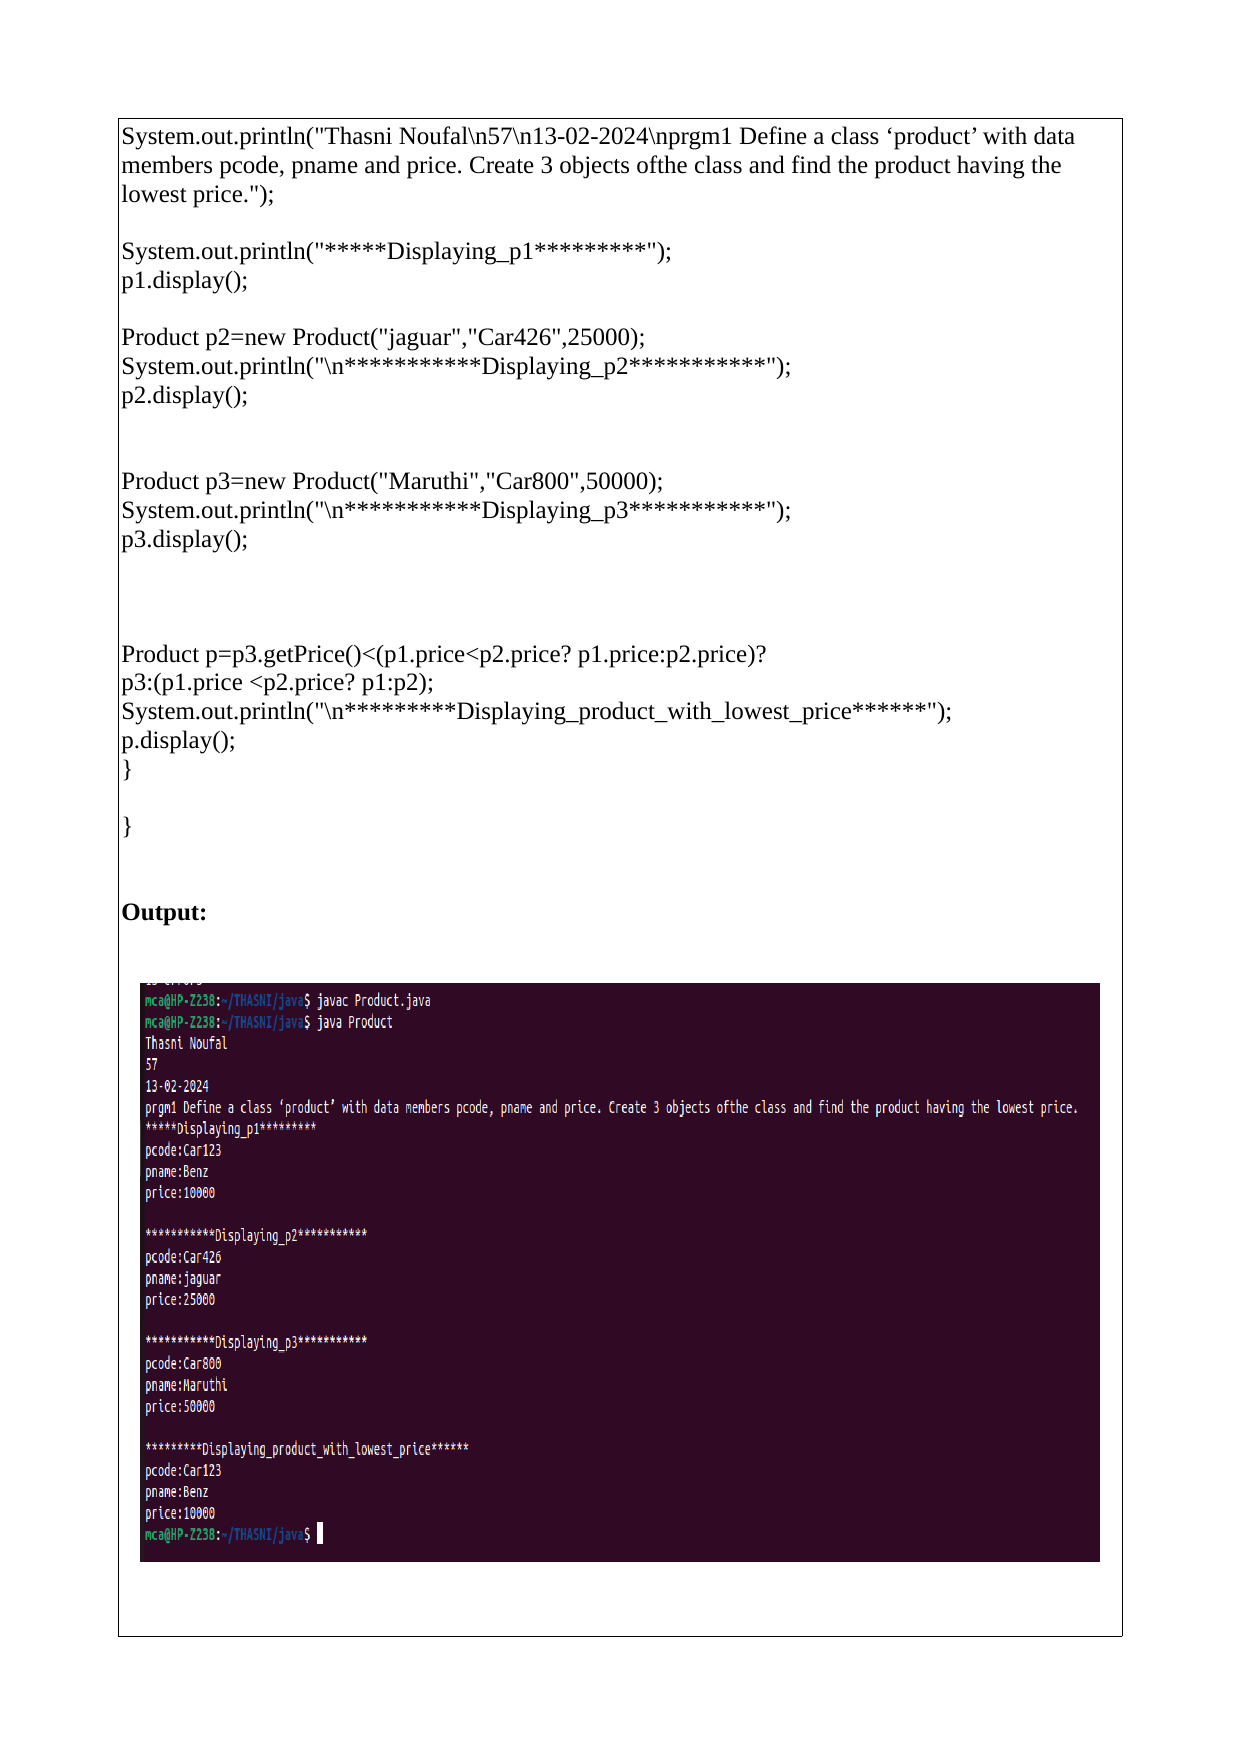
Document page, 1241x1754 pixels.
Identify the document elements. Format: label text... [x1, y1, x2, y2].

text System.out.println("Thasni Noufal\n57\n13-02-2024\nprgm1 Define a class ‘product’ with data members pcode, pname and price. Create 3 objects ofthe class and find the product having the lowest price."); [121, 121, 1119, 207]
text Product p=p3.getPrice()<(p1.price<p2.price? p1.price:p2.price)? [121, 639, 1119, 667]
text System.out.println("*****Displaying_p1*********"); [121, 236, 1119, 265]
text System.out.println("\n***********Displaying_p2***********"); [121, 351, 1119, 380]
text System.out.println("\n*********Displaying_product_with_lowest_price******"); [121, 696, 1119, 725]
text p3.display(); [121, 524, 1119, 552]
text p3:(p1.price <p2.price? p1:p2); [121, 667, 1119, 696]
text p2.display(); [121, 380, 1119, 409]
text p1.display(); [121, 265, 1119, 294]
text p.display(); [121, 725, 1119, 754]
text System.out.println("\n***********Displaying_p3***********"); [121, 495, 1119, 524]
text Product p2=new Product("jaguar","Car426",25000); [121, 322, 1119, 351]
text Product p3=new Product("Maruthi","Car800",50000); [121, 466, 1119, 495]
text } [121, 811, 1119, 840]
picture [140, 983, 1100, 1562]
text Output: [121, 897, 1119, 926]
text } [121, 754, 1119, 782]
